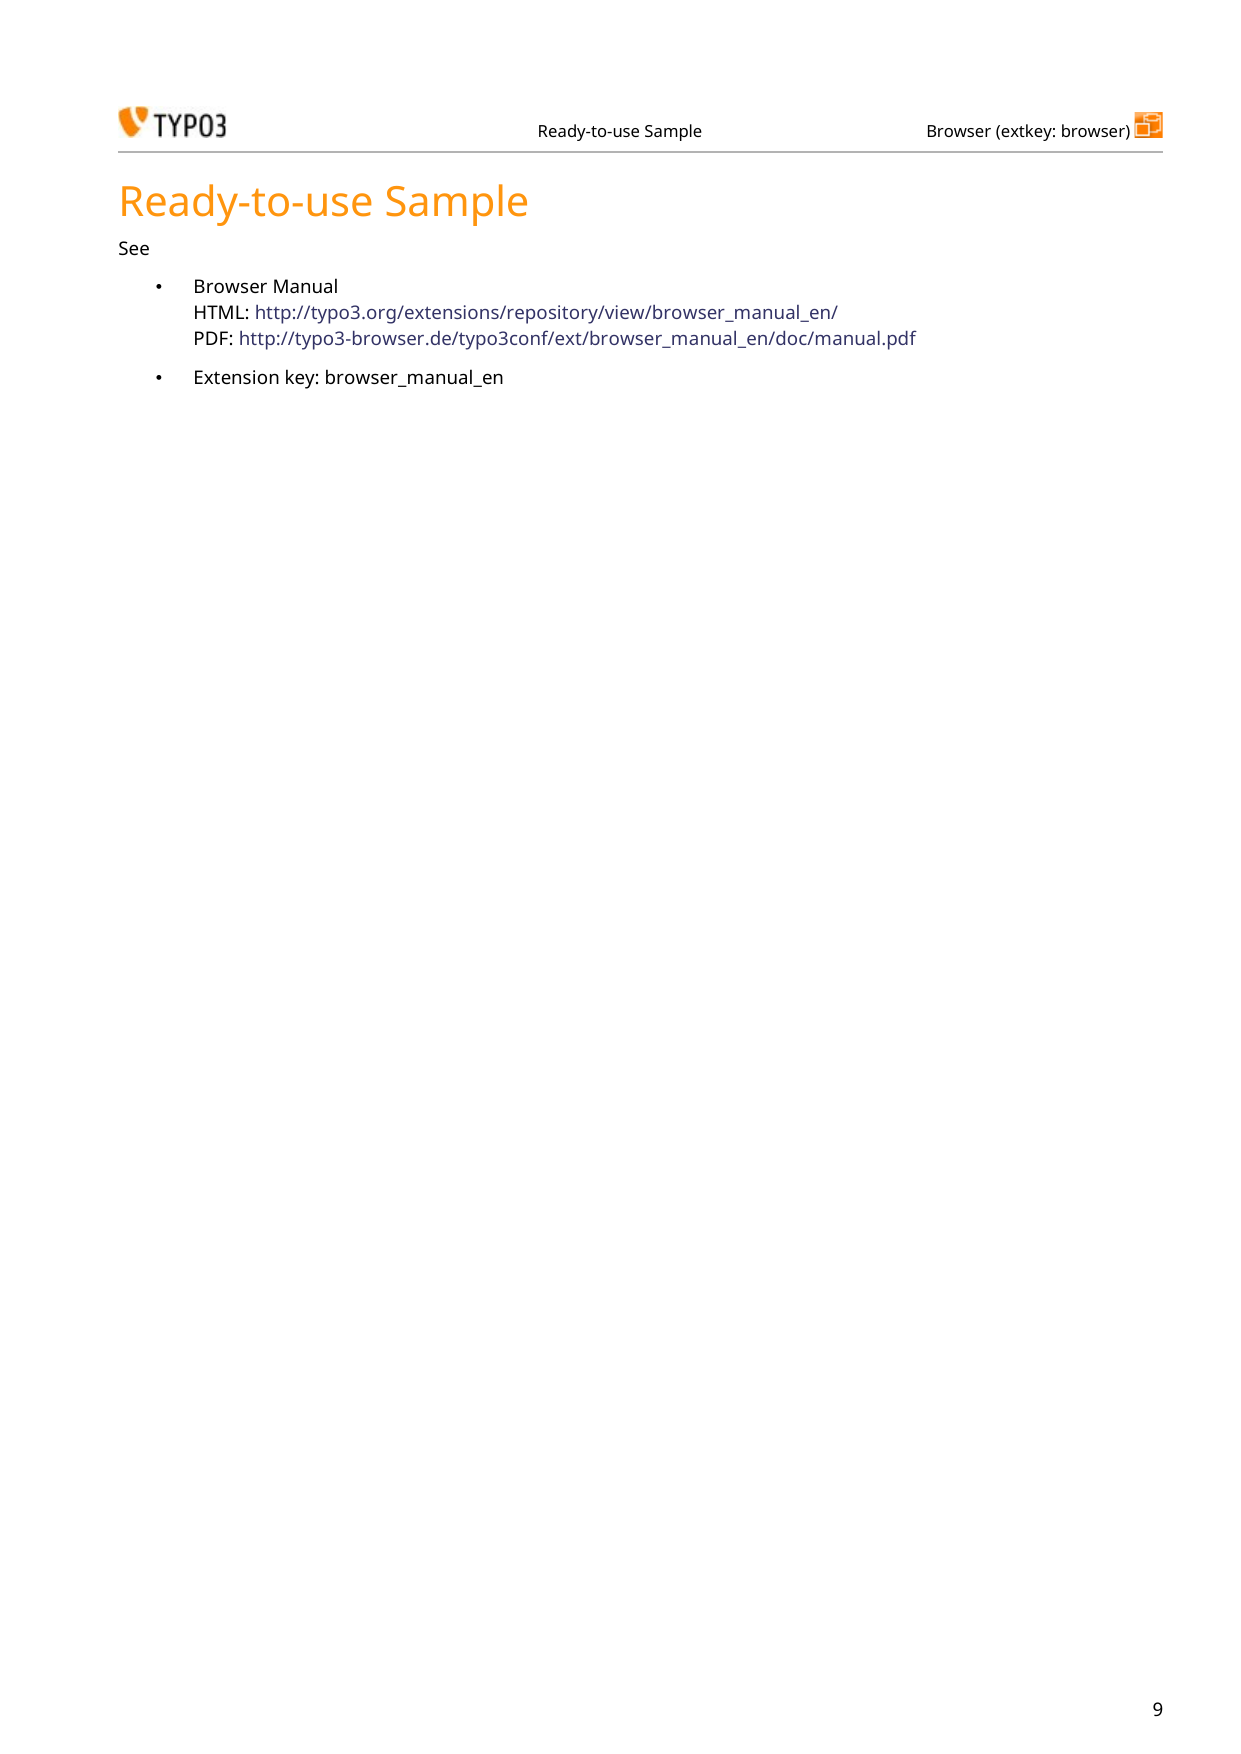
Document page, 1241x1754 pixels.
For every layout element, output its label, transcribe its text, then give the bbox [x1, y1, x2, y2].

subtitle Ready-to-use Sample [118, 172, 1163, 229]
list Extension key: browser_manual_en [156, 364, 1163, 390]
text See [118, 234, 1163, 261]
picture [118, 106, 227, 138]
list Browser Manual HTML: http://typo3.org/extensions/repository/view/browser_manual_en/ PDF: http://typo3-browser.de/typo3conf/ext/browser_manual_en/doc/manual.pdf [156, 273, 1163, 351]
picture [1134, 112, 1163, 138]
